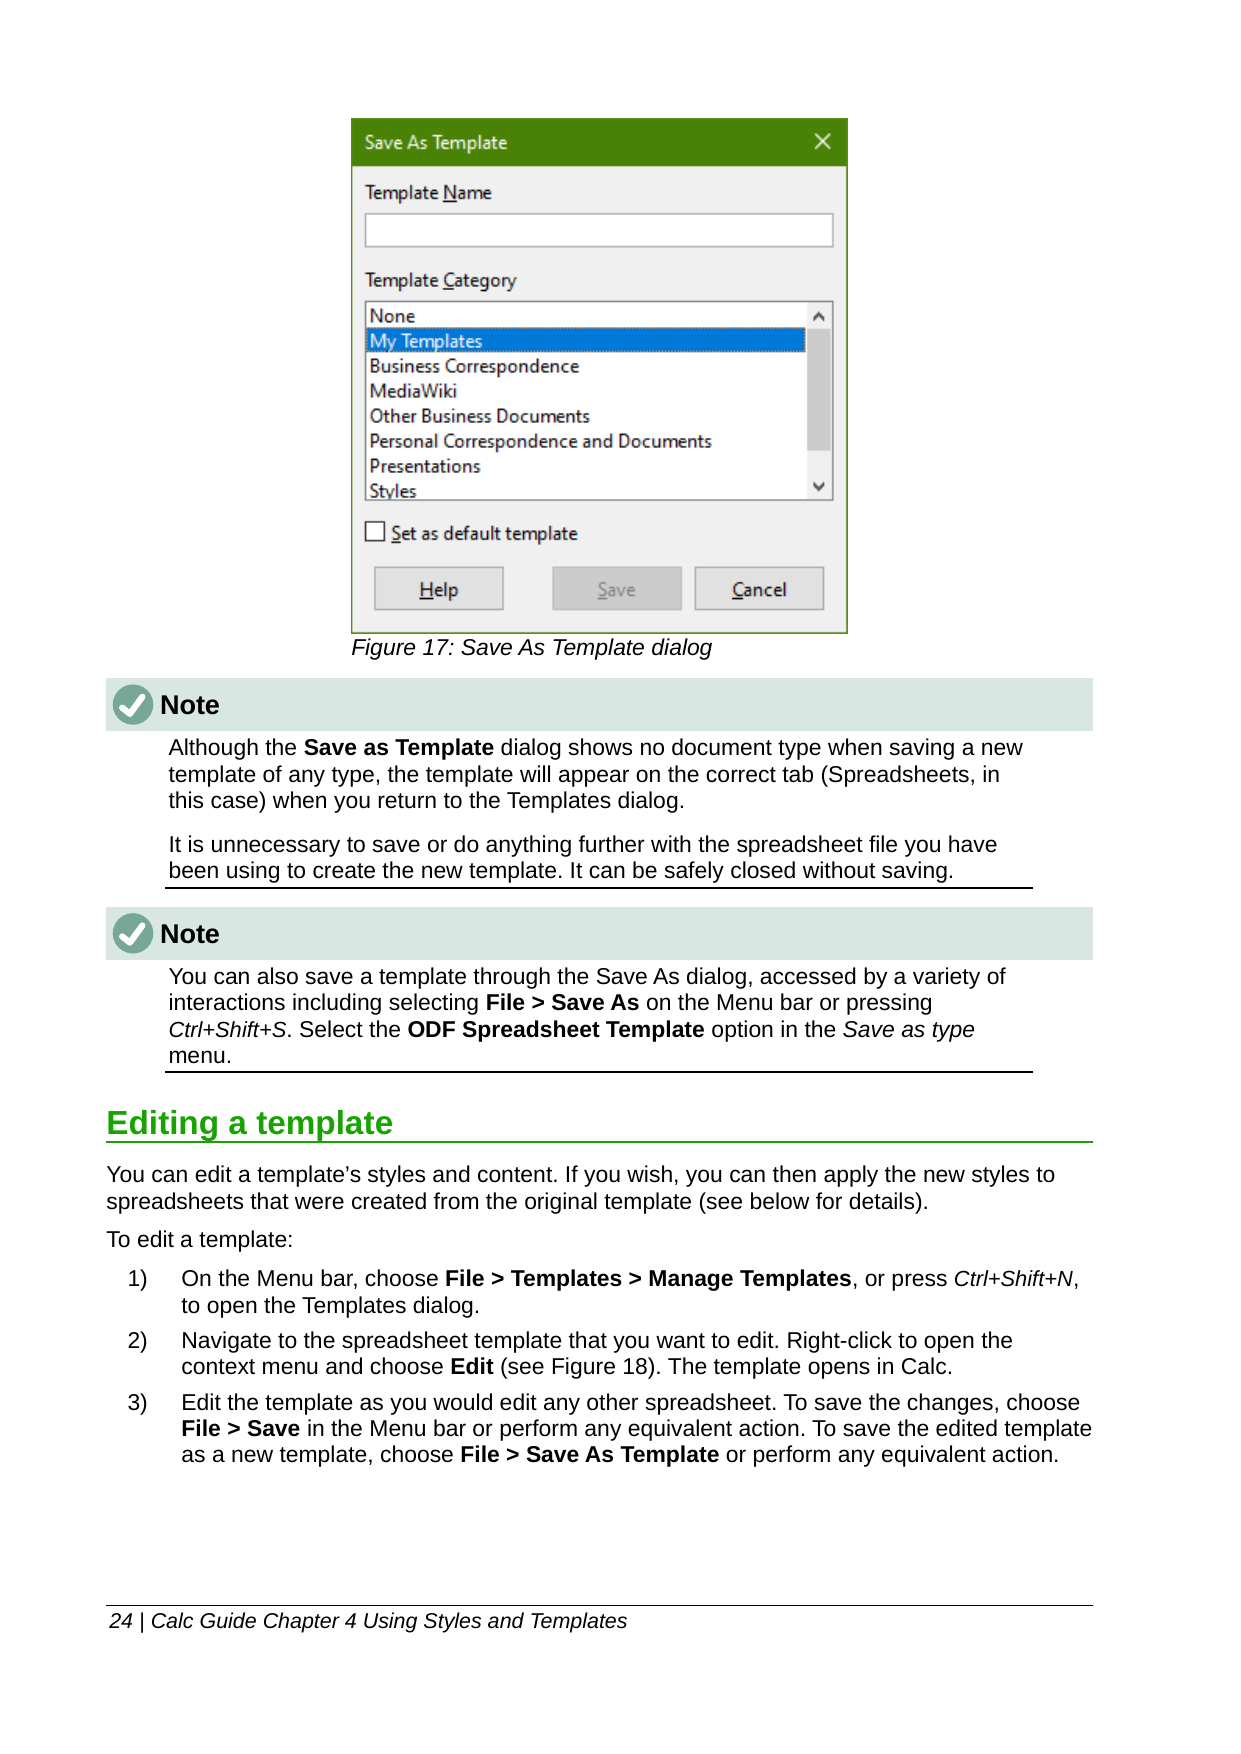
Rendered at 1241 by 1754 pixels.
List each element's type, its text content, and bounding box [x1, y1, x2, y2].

text Figure 17: Save As Template dialog [351, 634, 848, 660]
subtitle Editing a template [106, 1103, 1093, 1141]
list Navigate to the spreadsheet template that you want to edit. Right-click to open the context menu and choose Edit (see Figure 18). The template opens in Calc. [148, 1327, 1093, 1379]
text Although the Save as Template dialog shows no document type when saving a new template of any type, the template will appear on the correct tab (Spreadsheets, in this case) when you return to the Templates dialog. [165, 731, 1033, 813]
list Edit the template as you would edit any other spreadsheet. To save the changes, choose File > Save in the Menu bar or perform any equivalent action. To save the edited template as a new template, choose File > Save As Template or perform any equivalent action. [148, 1388, 1093, 1467]
text You can also save a template through the Save As dialog, accessed by a variety of interactions including selecting File > Save As on the Menu bar or pressing Ctrl+Shift+S. Select the ODF Spreadsheet Template option in the Save as type menu. [165, 960, 1033, 1071]
subtitle Note [106, 678, 1093, 731]
subtitle Note [106, 907, 1093, 960]
list To edit a template: [106, 1226, 1093, 1253]
picture [351, 118, 848, 634]
list On the Menu bar, choose File > Templates > Manage Templates, or press Ctrl+Shift+N, to open the Templates dialog. [148, 1265, 1093, 1318]
text It is unnecessary to save or do anything further with the spreadsheet file you have been using to create the new template. It can be safely closed without saving. [165, 828, 1033, 887]
text You can edit a template’s styles and content. If you wish, you can then apply the new styles to spreadsheets that were created from the original template (see below for details). [106, 1161, 1093, 1214]
